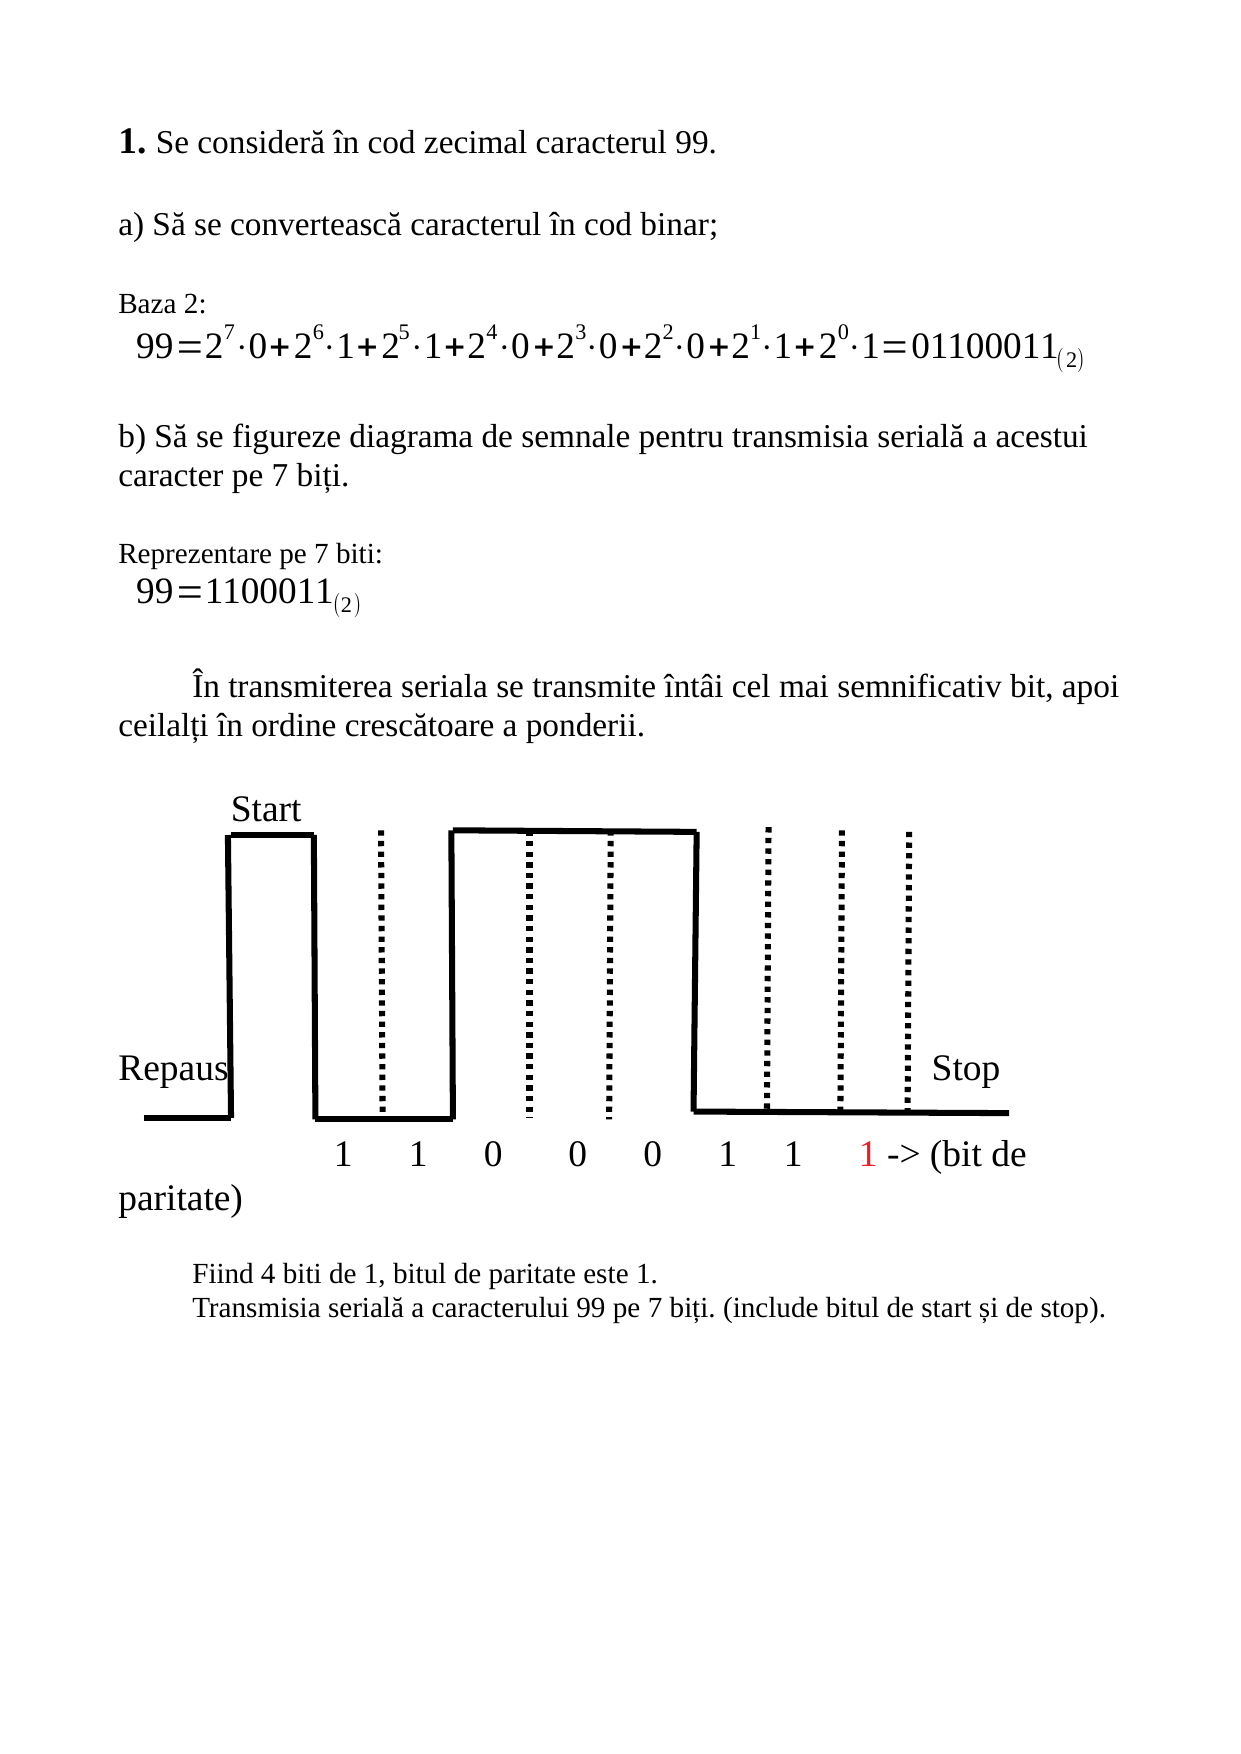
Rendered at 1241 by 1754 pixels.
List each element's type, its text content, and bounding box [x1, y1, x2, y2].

text [319, 1046, 449, 1089]
text Transmisia serială a caracterului 99 pe 7 biți. (include bitul de start și de stop). [118, 1290, 1122, 1323]
text Repaus [118, 1046, 227, 1089]
text [456, 1046, 691, 1089]
text [234, 1046, 312, 1089]
text În transmiterea seriala se transmite întâi cel mai semnificativ bit, apoi ceilalți în ordine crescătoare a ponderii. [118, 662, 1122, 744]
text 1 1 0 0 0 1 1 1 -> (bit de paritate) [118, 1132, 1122, 1218]
text a) Să se convertească caracterul în cod binar; [118, 204, 1122, 243]
text Fiind 4 biti de 1, bitul de paritate este 1. [118, 1256, 1122, 1290]
text 1. Se consideră în cod zecimal caracterul 99. [118, 118, 1122, 161]
text Baza 2: [118, 286, 1122, 319]
text Reprezentare pe 7 biti: [118, 537, 1122, 570]
text b) Să se figureze diagrama de semnale pentru transmisia serială a acestui caracter pe 7 biți. [118, 417, 1122, 493]
text Start [118, 787, 1122, 830]
text Stop [697, 1046, 1122, 1089]
